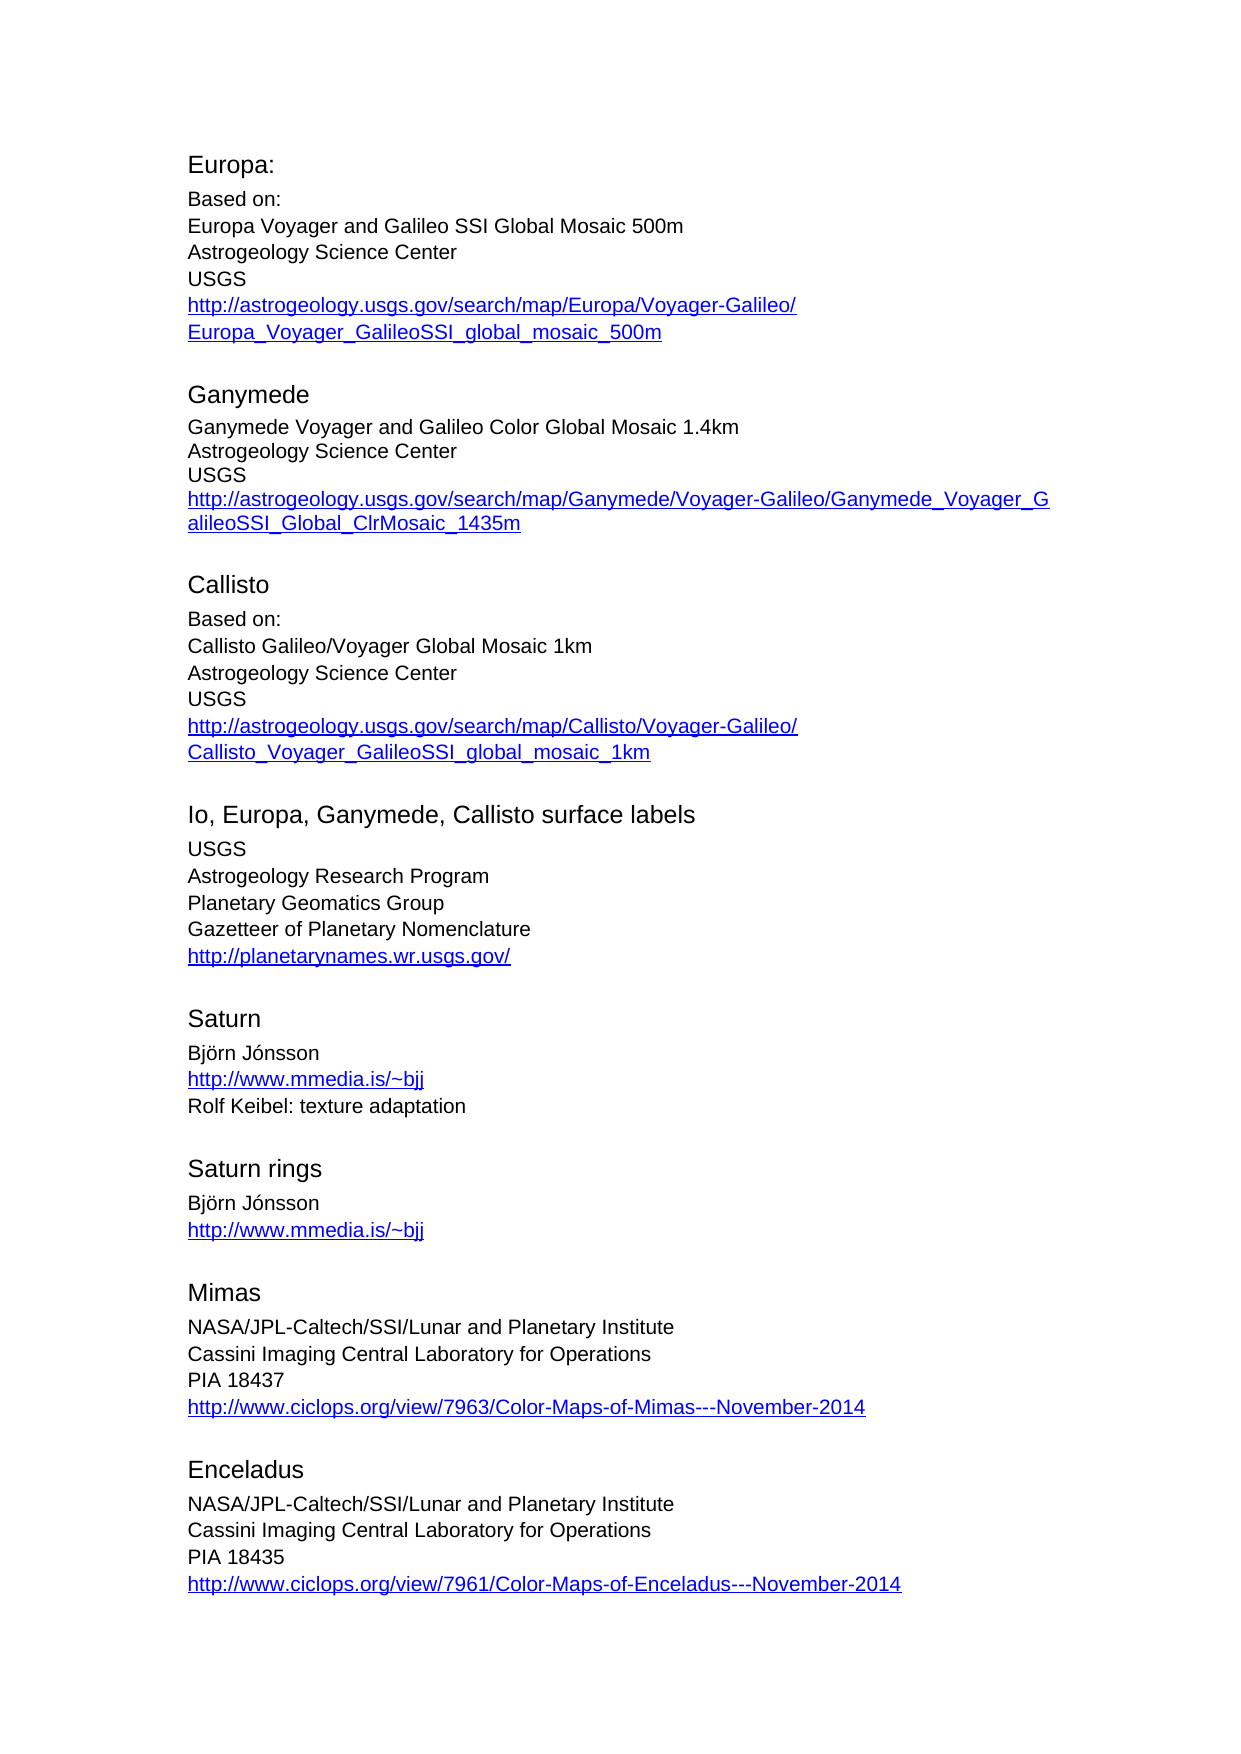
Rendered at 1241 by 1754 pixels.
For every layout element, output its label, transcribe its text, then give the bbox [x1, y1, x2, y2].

text http://www.mmedia.is/~bjj [187, 1066, 1053, 1092]
text http://www.ciclops.org/view/7963/Color-Maps-of-Mimas---November-2014 [187, 1393, 1053, 1419]
subtitle Europa: [187, 150, 1053, 179]
text Björn Jónsson [187, 1039, 1053, 1066]
subtitle Io, Europa, Ganymede, Callisto surface labels [187, 800, 1053, 829]
subtitle Ganymede [187, 380, 1053, 409]
text Rolf Keibel: texture adaptation [187, 1092, 1053, 1119]
subtitle Mimas [187, 1278, 1053, 1307]
subtitle Saturn rings [187, 1154, 1053, 1183]
text http://www.ciclops.org/view/7961/Color-Maps-of-Enceladus---November-2014 [187, 1570, 1053, 1596]
text NASA/JPL-Caltech/SSI/Lunar and Planetary Institute [187, 1490, 1053, 1517]
text http://planetarynames.wr.usgs.gov/ [187, 942, 1053, 968]
text Based on: [187, 185, 1053, 212]
text Gazetteer of Planetary Nomenclature [187, 915, 1053, 942]
text Europa Voyager and Galileo SSI Global Mosaic 500m Astrogeology Science Center USGS [187, 212, 1053, 291]
text Cassini Imaging Central Laboratory for Operations [187, 1340, 1053, 1366]
subtitle Callisto [187, 570, 1053, 599]
text Planetary Geomatics Group [187, 889, 1053, 915]
text http://astrogeology.usgs.gov/search/map/Europa/Voyager-Galileo/Europa_Voyager_GalileoSSI_global_mosaic_500m [187, 291, 1053, 344]
text http://www.mmedia.is/~bjj [187, 1216, 1053, 1242]
text Björn Jónsson [187, 1189, 1053, 1216]
text NASA/JPL-Caltech/SSI/Lunar and Planetary Institute [187, 1313, 1053, 1340]
text Astrogeology Science Center USGS http://astrogeology.usgs.gov/search/map/Ganymede/Voyager-Galileo/Ganymede_Voyager_GalileoSSI_Global_ClrMosaic_1435m [187, 439, 1053, 535]
text Callisto Galileo/Voyager Global Mosaic 1km Astrogeology Science Center USGS [187, 632, 1053, 712]
text http://astrogeology.usgs.gov/search/map/Callisto/Voyager-Galileo/Callisto_Voyager_GalileoSSI_global_mosaic_1km [187, 712, 1053, 765]
text PIA 18437 [187, 1366, 1053, 1393]
subtitle Enceladus [187, 1455, 1053, 1483]
text Cassini Imaging Central Laboratory for Operations [187, 1517, 1053, 1543]
subtitle Saturn [187, 1004, 1053, 1033]
text Astrogeology Research Program [187, 862, 1053, 889]
text Based on: [187, 606, 1053, 632]
text Ganymede Voyager and Galileo Color Global Mosaic 1.4km [187, 415, 1053, 439]
text USGS [187, 836, 1053, 862]
text PIA 18435 [187, 1543, 1053, 1570]
